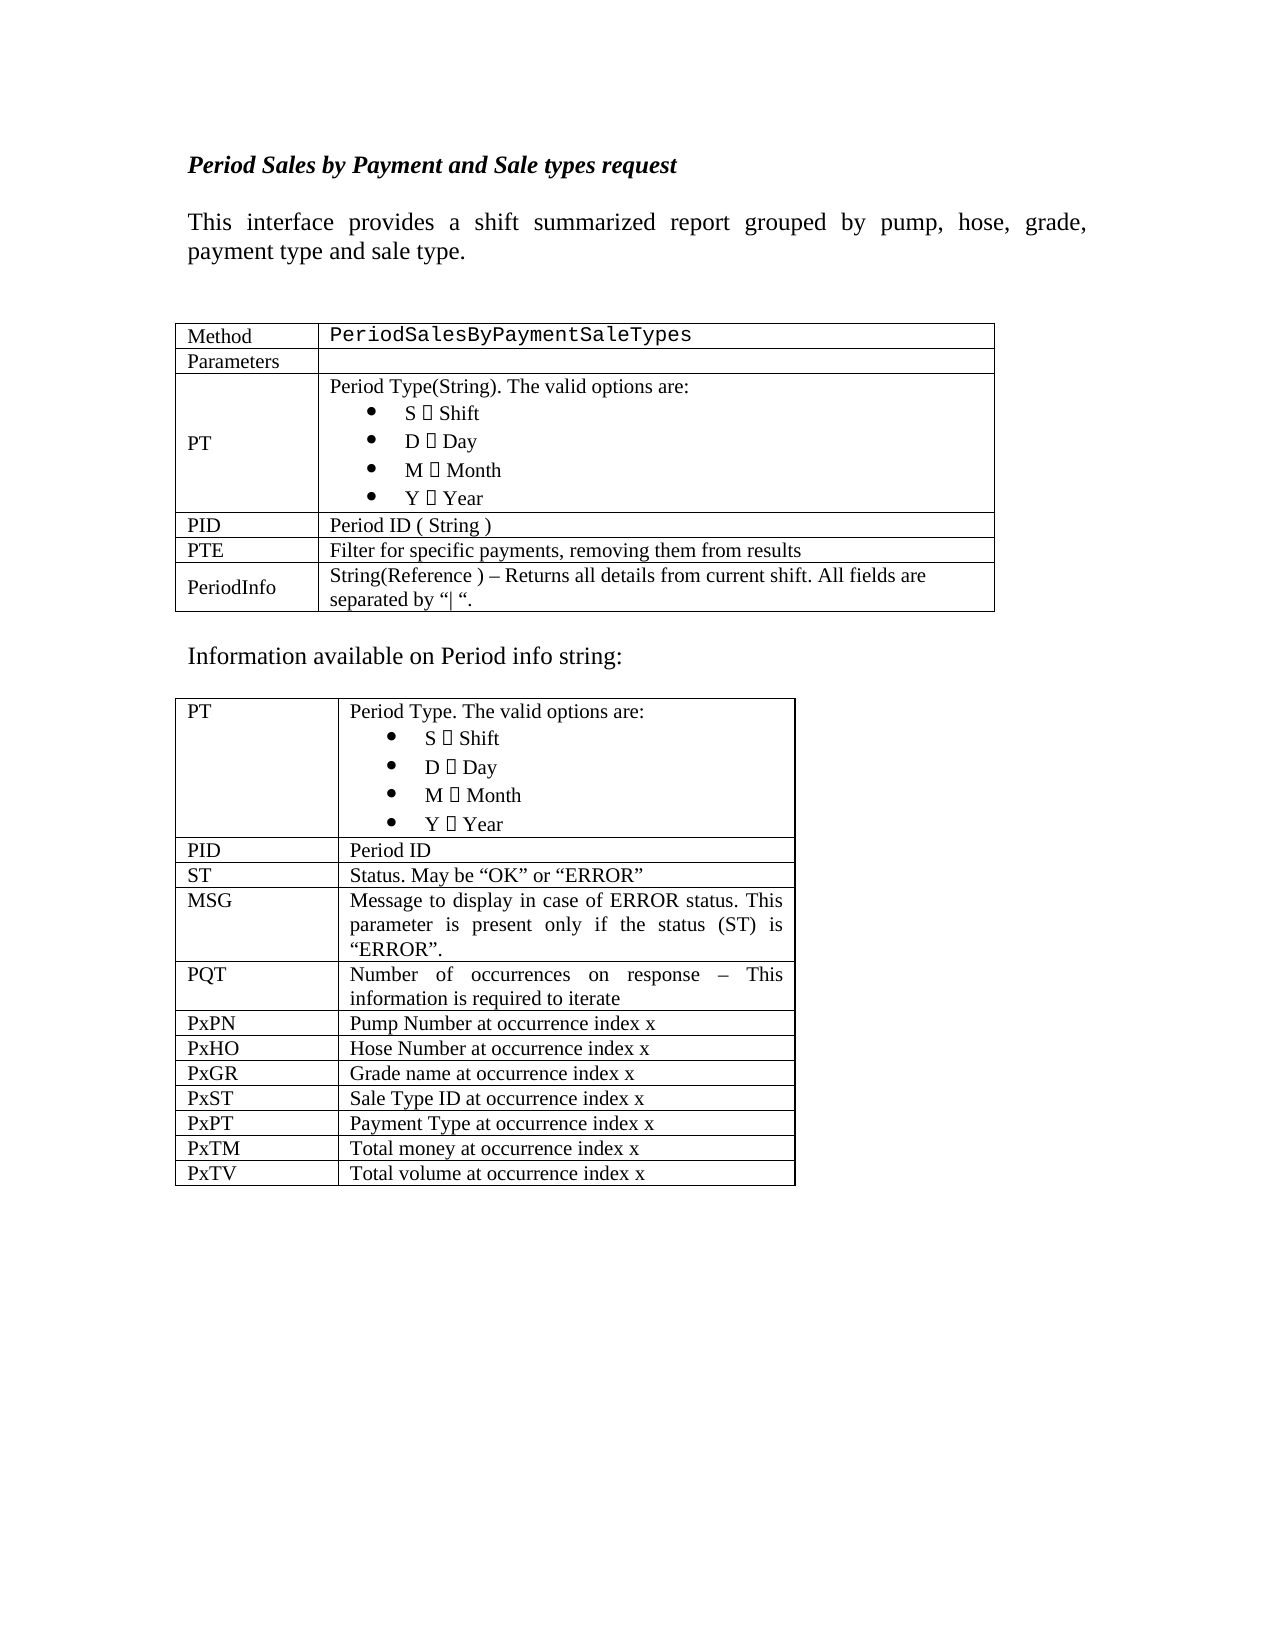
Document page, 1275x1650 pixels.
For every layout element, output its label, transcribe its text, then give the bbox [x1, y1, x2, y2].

table_cell String(Reference ) – Returns all details from current shift. All fields are separated by “| “. [319, 563, 994, 611]
table_cell Total money at occurrence index x [339, 1136, 794, 1160]
table_cell PxPT [176, 1111, 338, 1135]
table_header Method [176, 324, 318, 348]
table_cell PxTM [176, 1136, 338, 1160]
table_cell Period ID [339, 838, 794, 862]
table_cell Status. May be “OK” or “ERROR” [339, 863, 794, 887]
table_cell PT [176, 374, 318, 512]
table_cell Filter for specific payments, removing them from results [319, 538, 994, 562]
table_header PT [176, 699, 338, 837]
table_cell PeriodInfo [176, 563, 318, 611]
table_cell Hose Number at occurrence index x [339, 1036, 794, 1060]
table_cell PQT [176, 962, 338, 1010]
table_cell Payment Type at occurrence index x [339, 1111, 794, 1135]
text Information available on Period info string: [187, 641, 1087, 669]
table_cell Period Type(String). The valid options are: S  Shift D  Day M  Month Y  Year [319, 374, 994, 512]
table_cell PxST [176, 1086, 338, 1110]
table_cell PTE [176, 538, 318, 562]
table_cell PxTV [176, 1161, 338, 1185]
table_cell [319, 349, 994, 373]
table_header PeriodSalesByPaymentSaleTypes [319, 324, 994, 348]
table_cell ST [176, 863, 338, 887]
table_cell PID [176, 513, 318, 537]
table_cell Period ID ( String ) [319, 513, 994, 537]
table_cell Message to display in case of ERROR status. This parameter is present only if the status (ST) is “ERROR”. [339, 888, 794, 961]
table_cell PID [176, 838, 338, 862]
table_cell Parameters [176, 349, 318, 373]
table_header Period Type. The valid options are: S  Shift D  Day M  Month Y  Year [339, 699, 794, 837]
table_cell MSG [176, 888, 338, 961]
text This interface provides a shift summarized report grouped by pump, hose, grade, payment type and sale type. [187, 207, 1087, 265]
table_cell Pump Number at occurrence index x [339, 1011, 794, 1035]
text Period Sales by Payment and Sale types request [187, 150, 1087, 179]
table_cell Number of occurrences on response – This information is required to iterate [339, 962, 794, 1010]
table_cell PxGR [176, 1061, 338, 1085]
table_cell Grade name at occurrence index x [339, 1061, 794, 1085]
table_cell PxPN [176, 1011, 338, 1035]
table_cell Sale Type ID at occurrence index x [339, 1086, 794, 1110]
table_cell Total volume at occurrence index x [339, 1161, 794, 1185]
table_cell PxHO [176, 1036, 338, 1060]
